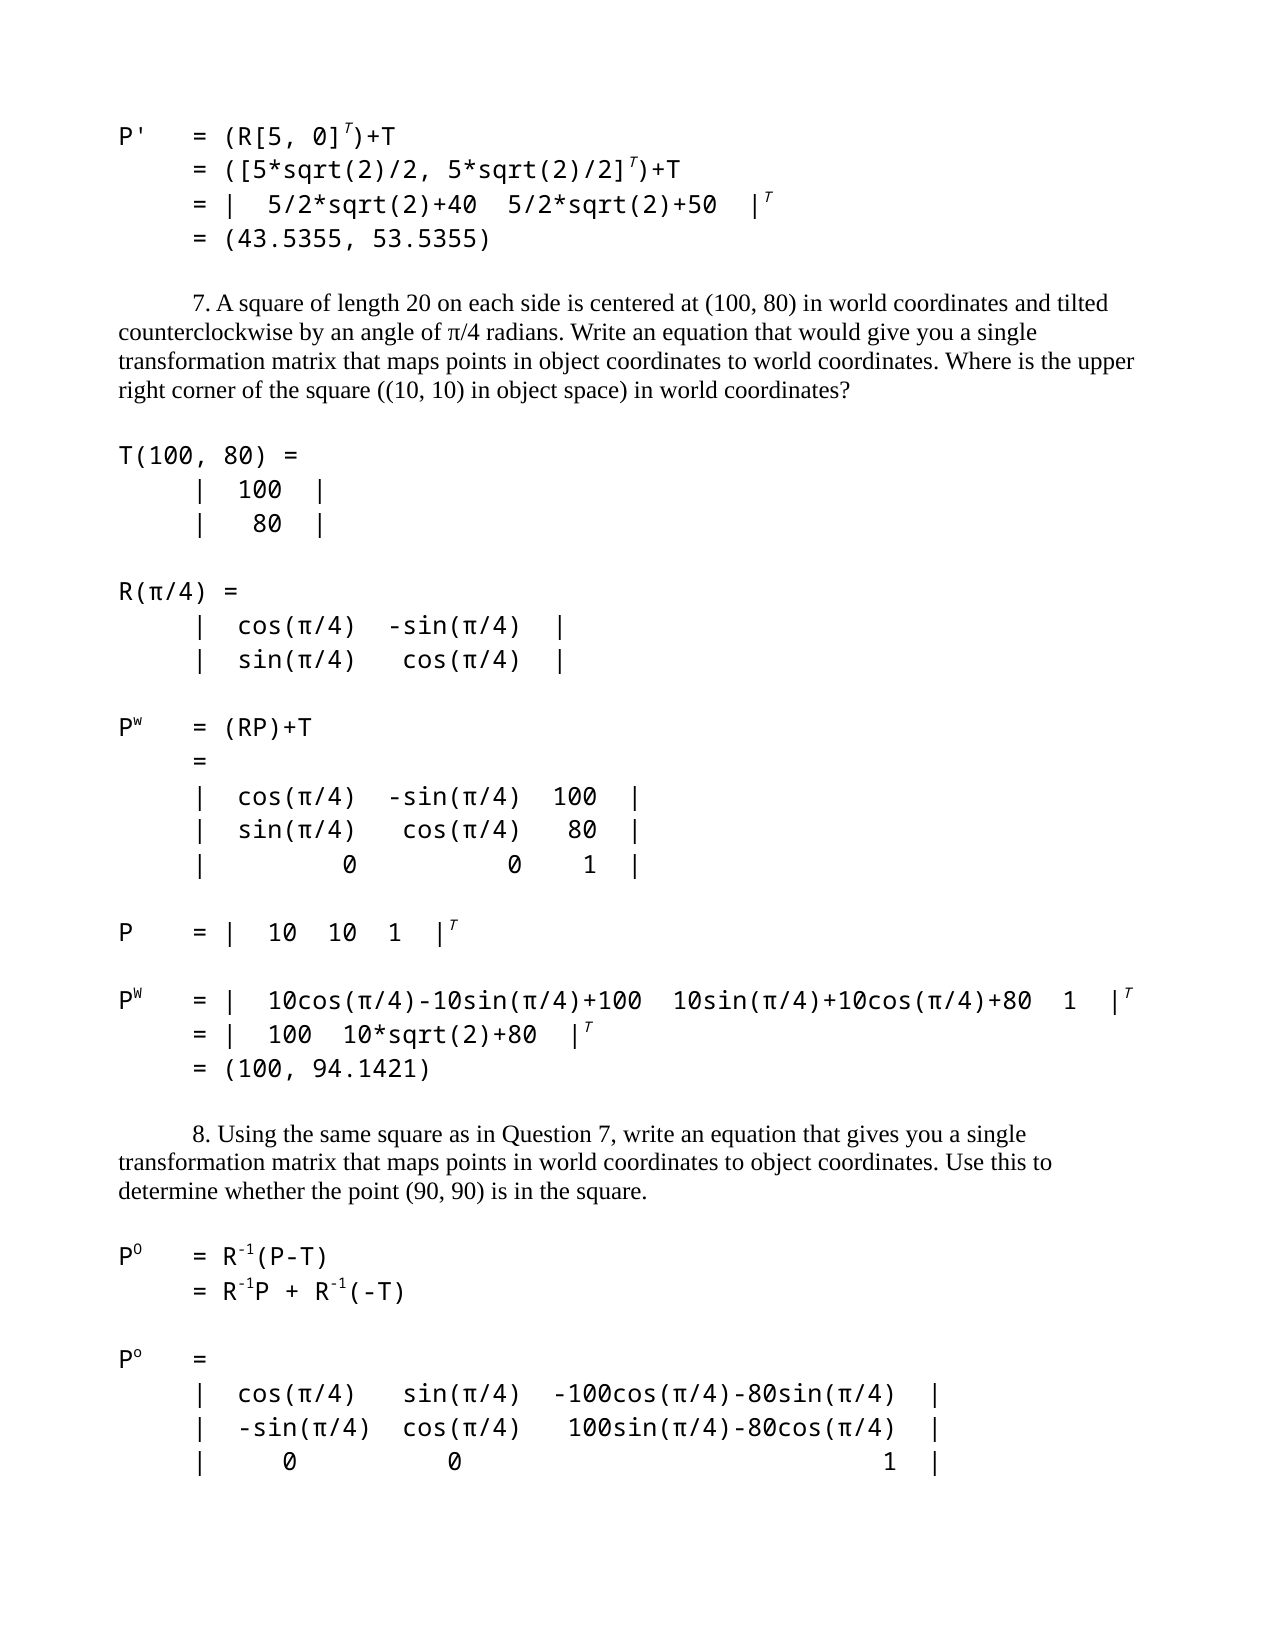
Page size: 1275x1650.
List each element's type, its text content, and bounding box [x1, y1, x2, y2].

text = [118, 744, 1157, 778]
text Po = [118, 1341, 1157, 1375]
text | 0 0 1 | [118, 846, 1157, 880]
text | 100 | [118, 472, 1157, 506]
text | sin(π/4) cos(π/4) | [118, 642, 1157, 676]
text = | 5/2*sqrt(2)+40 5/2*sqrt(2)+50 |T [118, 186, 1157, 220]
text = (100, 94.1421) [118, 1051, 1157, 1085]
text T(100, 80) = [118, 437, 1157, 472]
text R(π/4) = [118, 574, 1157, 608]
text | cos(π/4) sin(π/4) -100cos(π/4)-80sin(π/4) | [118, 1375, 1157, 1409]
text 7. A square of length 20 on each side is centered at (100, 80) in world coordinates and tilted counterclockwise by an angle of π/4 radians. Write an equation that would give you a single transformation matrix that maps points in object coordinates to world coordinates. Where is the upper right corner of the square ((10, 10) in object space) in world coordinates? [118, 288, 1157, 403]
text 8. Using the same square as in Question 7, write an equation that gives you a single transformation matrix that maps points in world coordinates to object coordinates. Use this to determine whether the point (90, 90) is in the square. [118, 1119, 1157, 1205]
text P' = (R[5, 0]T)+T [118, 118, 1157, 152]
text = R-1P + R-1(-T) [118, 1273, 1157, 1307]
text = ([5*sqrt(2)/2, 5*sqrt(2)/2]T)+T [118, 152, 1157, 186]
text = | 100 10*sqrt(2)+80 |T [118, 1017, 1157, 1051]
text | -sin(π/4) cos(π/4) 100sin(π/4)-80cos(π/4) | [118, 1409, 1157, 1443]
text PO = R-1(P-T) [118, 1239, 1157, 1273]
text | cos(π/4) -sin(π/4) | [118, 608, 1157, 642]
text | sin(π/4) cos(π/4) 80 | [118, 812, 1157, 846]
text | 0 0 1 | [118, 1443, 1157, 1477]
text P = | 10 10 1 |T [118, 914, 1157, 948]
text | cos(π/4) -sin(π/4) 100 | [118, 778, 1157, 812]
text | 80 | [118, 506, 1157, 540]
text PW = | 10cos(π/4)-10sin(π/4)+100 10sin(π/4)+10cos(π/4)+80 1 |T [118, 982, 1157, 1017]
text Pw = (RP)+T [118, 710, 1157, 744]
text = (43.5355, 53.5355) [118, 220, 1157, 254]
